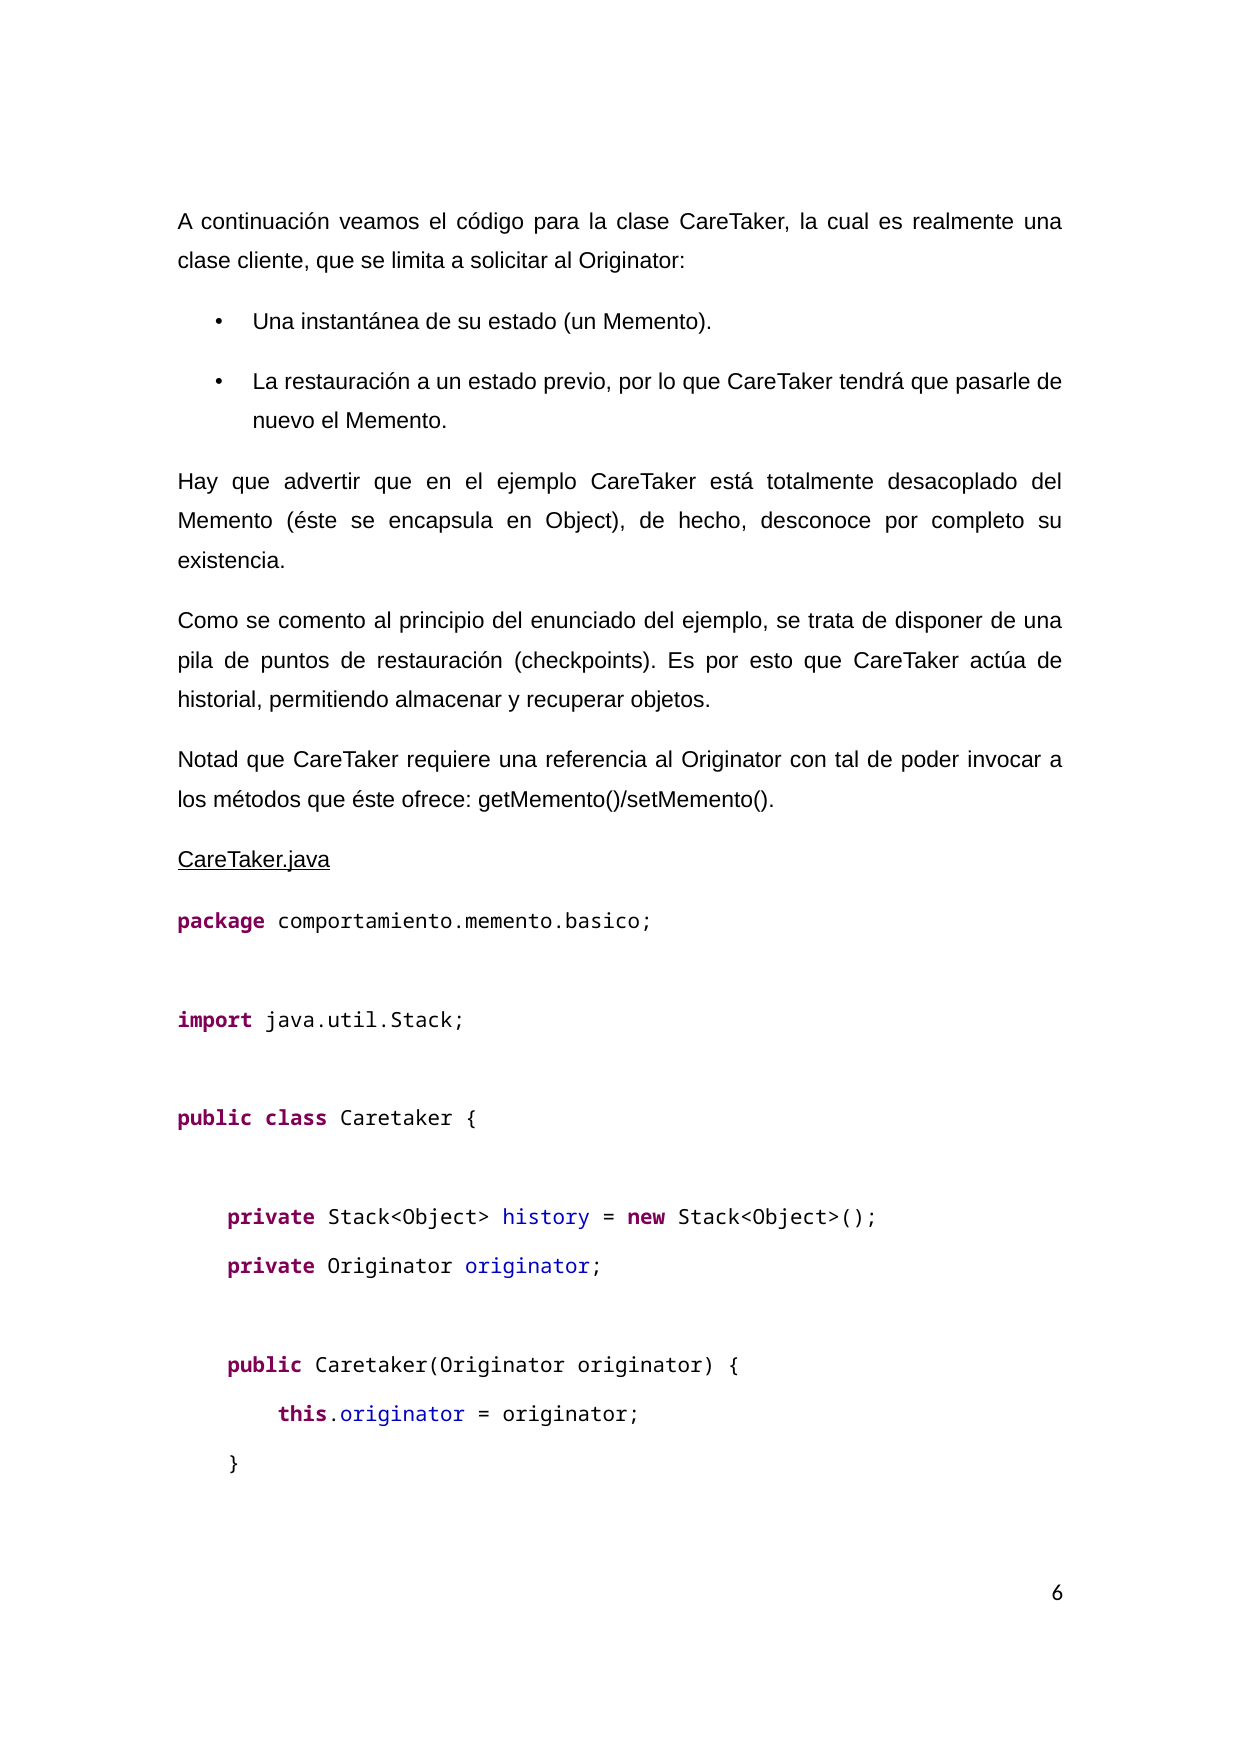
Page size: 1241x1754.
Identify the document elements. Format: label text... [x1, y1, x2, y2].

text Como se comento al principio del enunciado del ejemplo, se trata de disponer de una pila de puntos de restauración (checkpoints). Es por esto que CareTaker actúa de historial, permitiendo almacenar y recuperar objetos. [177, 607, 1063, 712]
text private Originator originator; [177, 1251, 1063, 1280]
text import java.util.Stack; [177, 1005, 1063, 1033]
text public Caretaker(Originator originator) { [177, 1350, 1063, 1378]
text private Stack<Object> history = new Stack<Object>(); [177, 1202, 1063, 1231]
text public class Caretaker { [177, 1103, 1063, 1132]
text CareTaker.java [177, 846, 1063, 872]
list Una instantánea de su estado (un Memento). [215, 308, 1063, 334]
text Notad que CareTaker requiere una referencia al Originator con tal de poder invocar a los métodos que éste ofrece: getMemento()/setMemento(). [177, 746, 1063, 812]
text Hay que advertir que en el ejemplo CareTaker está totalmente desacoplado del Memento (éste se encapsula en Object), de hecho, desconoce por completo su existencia. [177, 468, 1063, 573]
text package comportamiento.memento.basico; [177, 906, 1063, 935]
text A continuación veamos el código para la clase CareTaker, la cual es realmente una clase cliente, que se limita a solicitar al Originator: [177, 208, 1063, 274]
list La restauración a un estado previo, por lo que CareTaker tendrá que pasarle de nuevo el Memento. [215, 368, 1063, 434]
text } [177, 1448, 1063, 1477]
text this.originator = originator; [177, 1399, 1063, 1428]
